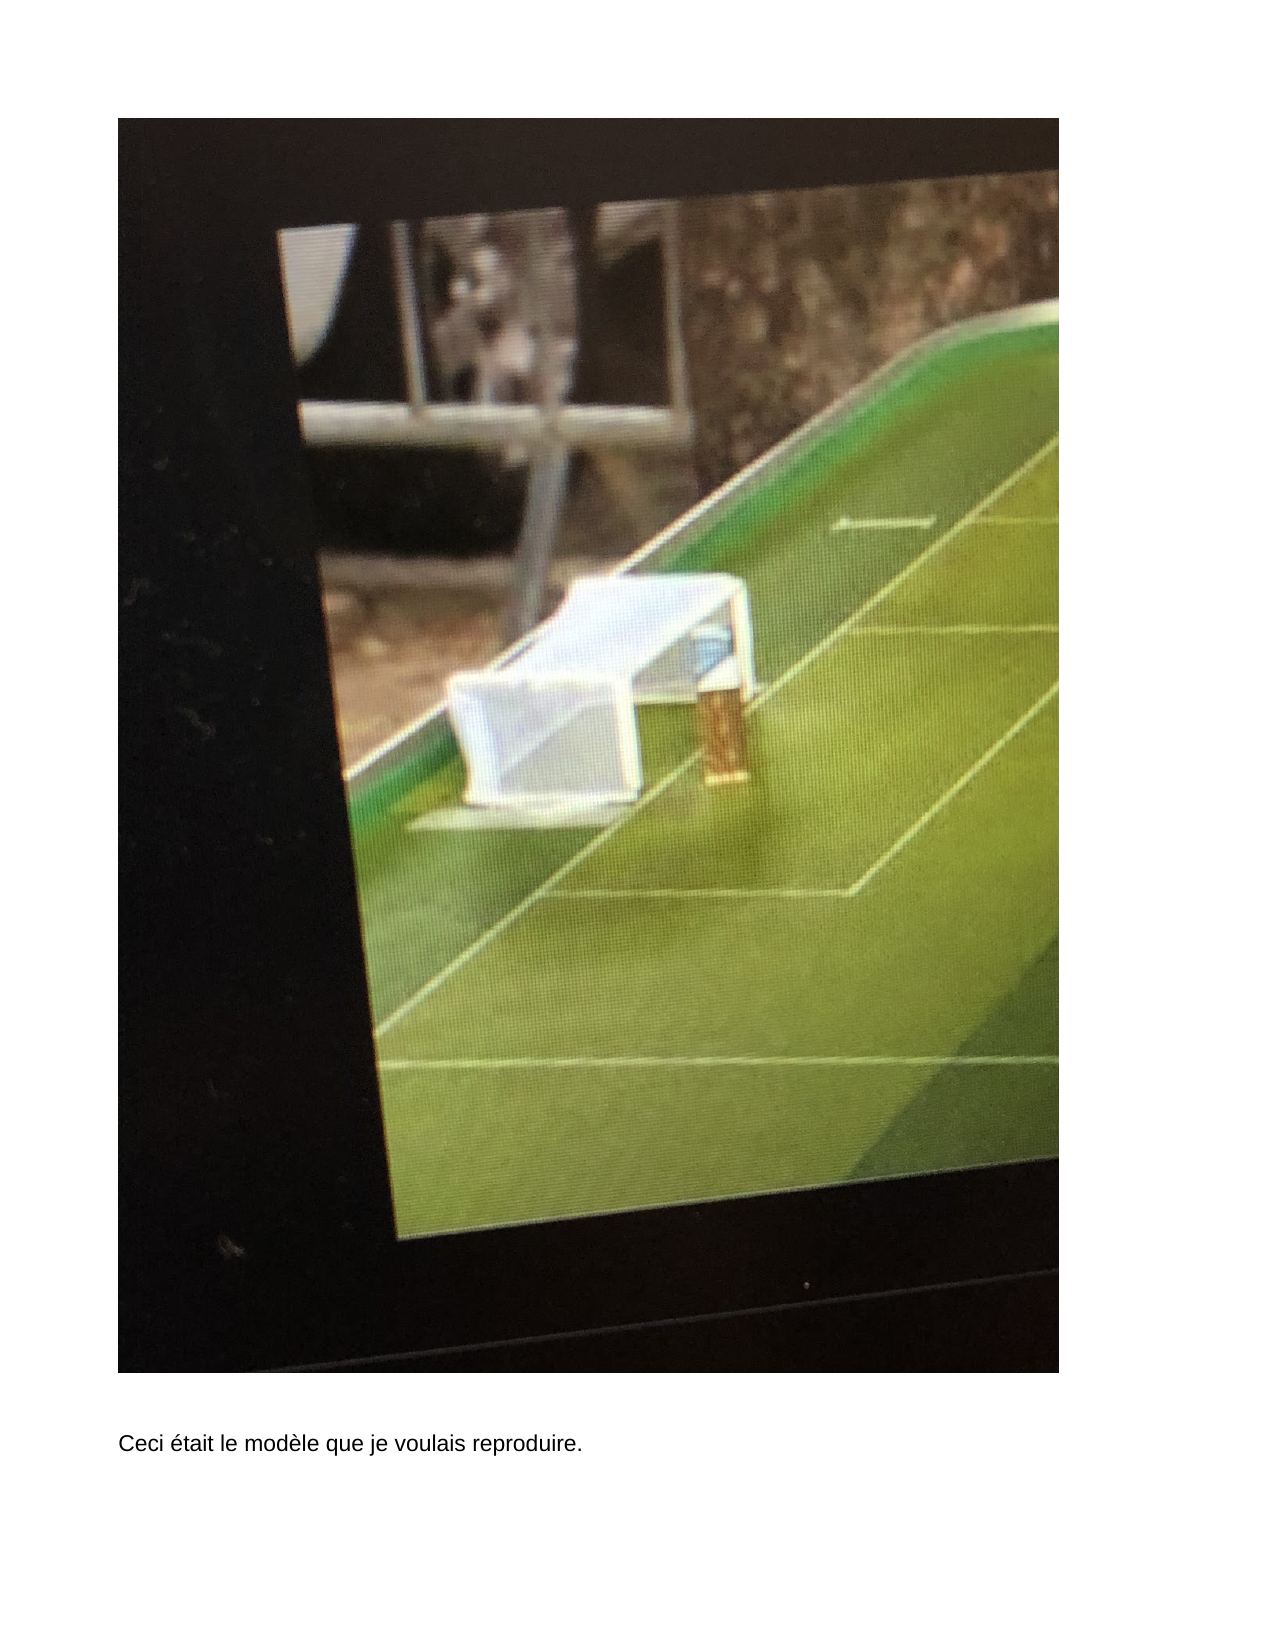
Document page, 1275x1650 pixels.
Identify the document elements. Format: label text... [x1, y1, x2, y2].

picture [118, 118, 1059, 1373]
text Ceci était le modèle que je voulais reproduire. [118, 1430, 1157, 1457]
